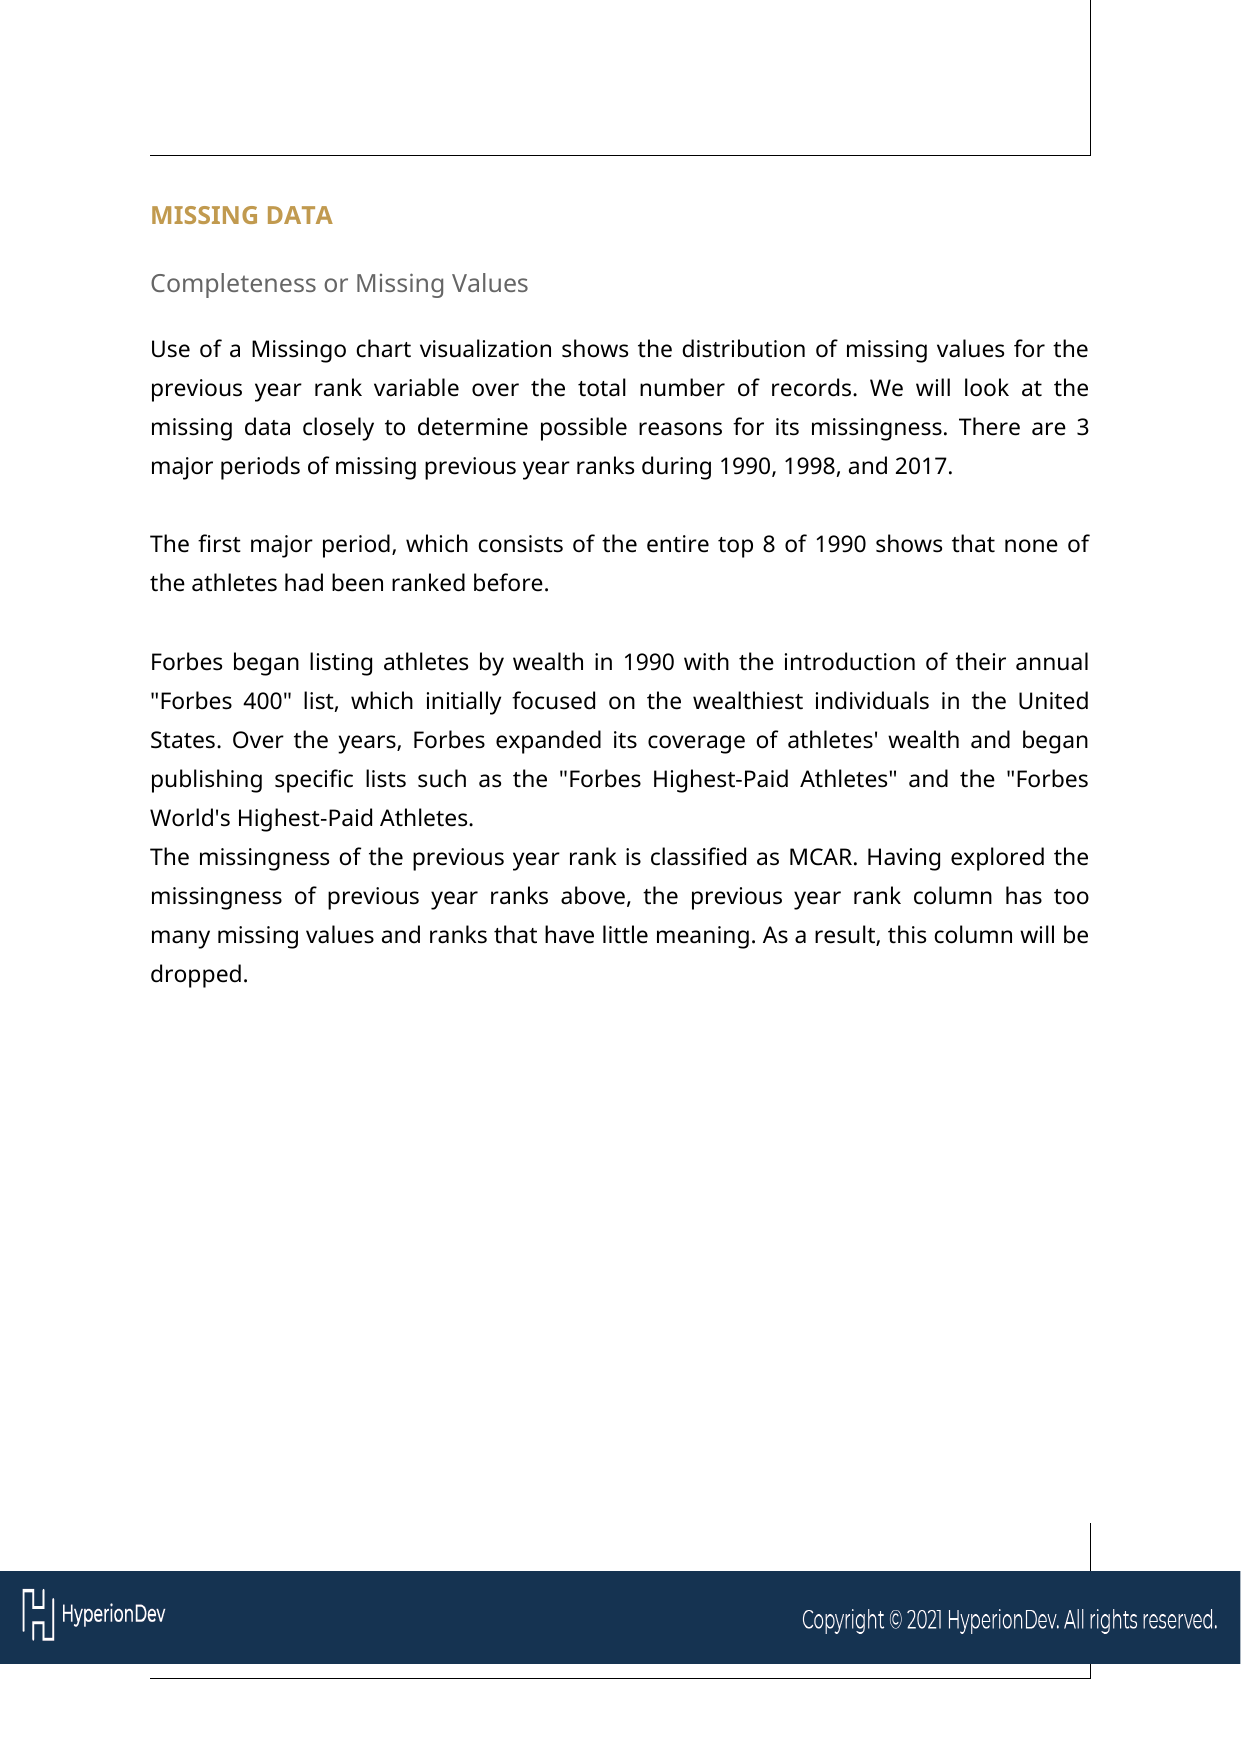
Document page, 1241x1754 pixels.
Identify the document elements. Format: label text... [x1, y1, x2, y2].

text Forbes began listing athletes by wealth in 1990 with the introduction of their annual "Forbes 400" list, which initially focused on the wealthiest individuals in the United States. Over the years, Forbes expanded its coverage of athletes' wealth and began publishing specific lists such as the "Forbes Highest-Paid Athletes" and the "Forbes World's Highest-Paid Athletes. [150, 646, 1091, 833]
text Completeness or Missing Values [150, 266, 1091, 299]
title MISSING DATA [150, 198, 1091, 232]
text The first major period, which consists of the entire top 8 of 1990 shows that none of the athletes had been ranked before. [150, 528, 1091, 599]
text The missingness of the previous year rank is classified as MCAR. Having explored the missingness of previous year ranks above, the previous year rank column has too many missing values and ranks that have little meaning. As a result, this column will be dropped. [150, 841, 1091, 989]
text Use of a Missingo chart visualization shows the distribution of missing values for the previous year rank variable over the total number of records. We will look at the missing data closely to determine possible reasons for its missingness. There are 3 major periods of missing previous year ranks during 1990, 1998, and 2017. [150, 333, 1091, 481]
